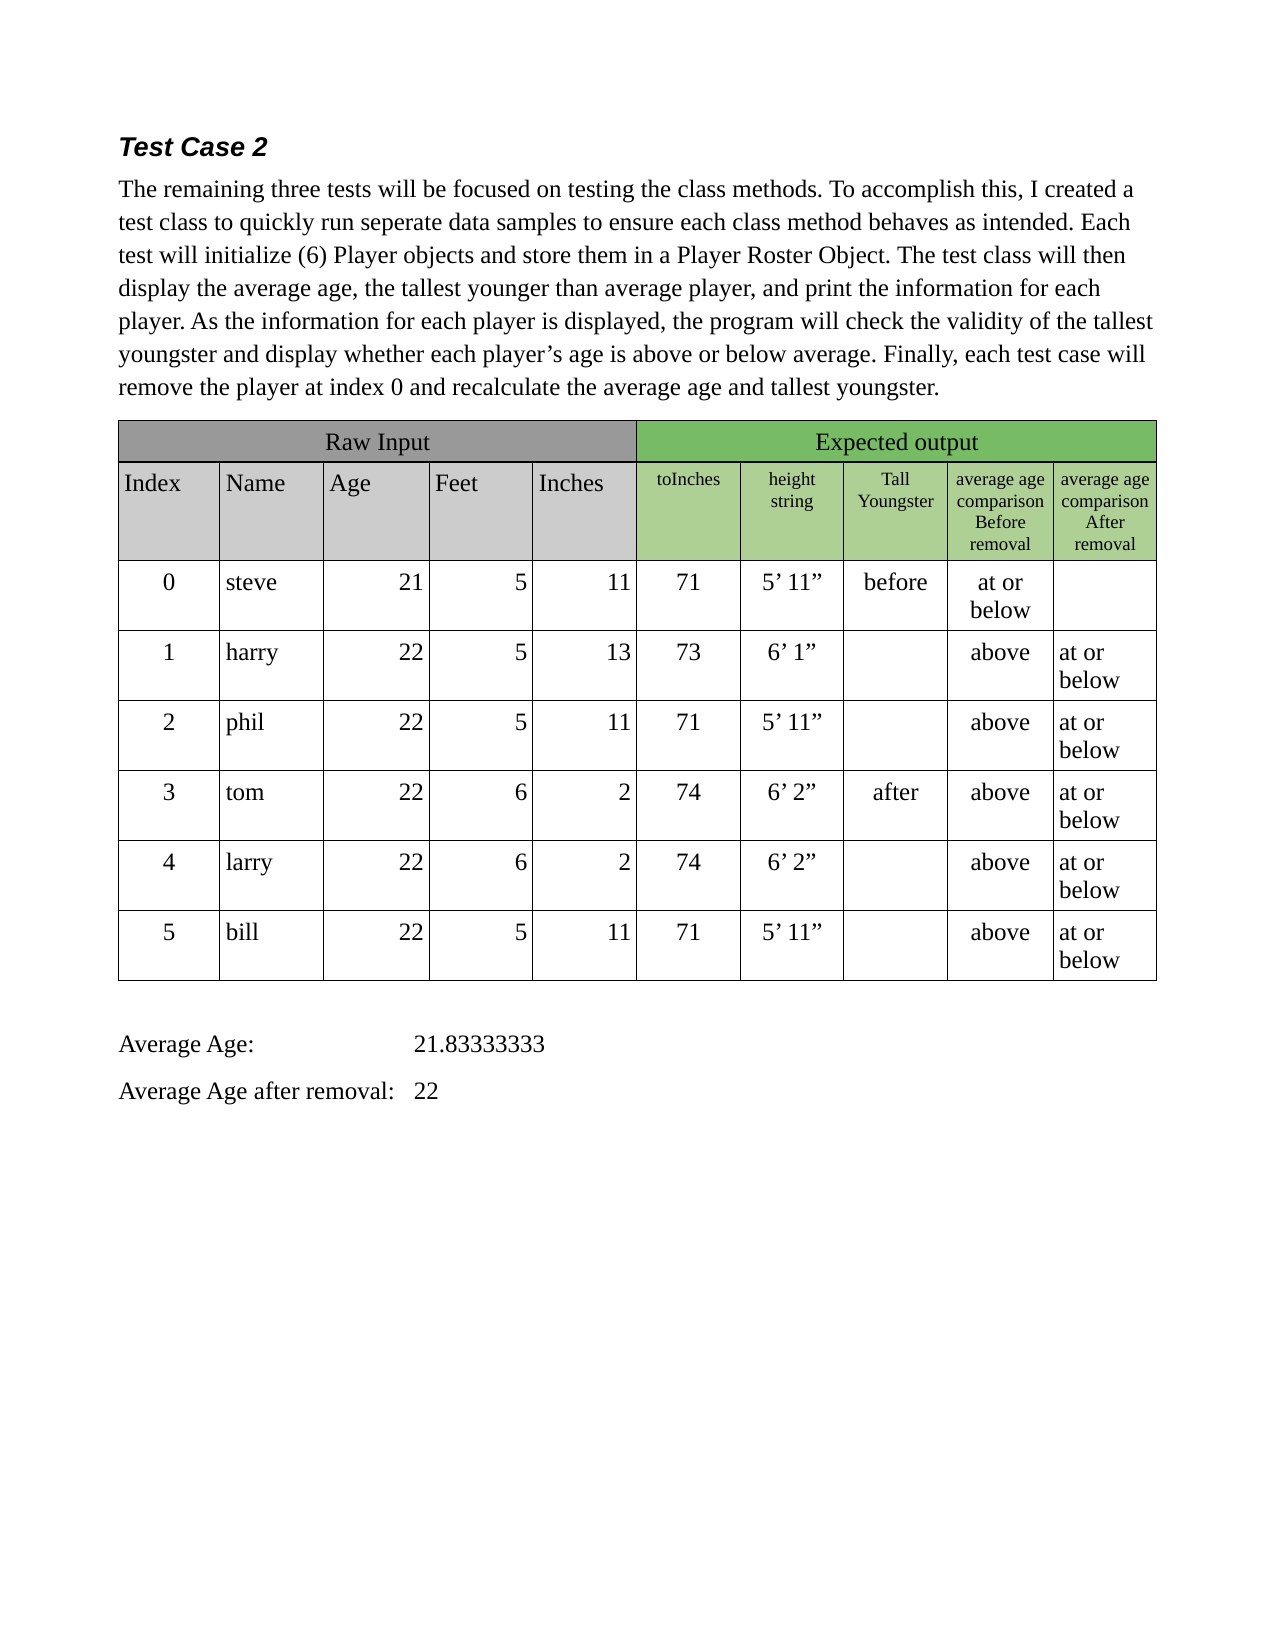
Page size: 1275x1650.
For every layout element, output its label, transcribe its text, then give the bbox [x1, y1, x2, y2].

table_cell 2 [533, 841, 636, 910]
table_cell Feet [430, 463, 532, 560]
table_cell tom [220, 771, 323, 840]
table_cell at or below [1054, 701, 1156, 770]
table_cell height string [741, 463, 843, 560]
table_cell 11 [533, 701, 636, 770]
table_cell 22 [324, 841, 429, 910]
table_cell 71 [637, 701, 740, 770]
table_cell at or below [1054, 631, 1156, 700]
table_cell at or below [1054, 841, 1156, 910]
table_cell 13 [533, 631, 636, 700]
table_cell toInches [637, 463, 740, 560]
table_cell average age comparison After removal [1054, 463, 1156, 560]
table_cell above [948, 701, 1053, 770]
table_cell 5 [430, 631, 532, 700]
table_cell above [948, 631, 1053, 700]
table_cell Name [220, 463, 323, 560]
table_cell Inches [533, 463, 636, 560]
table_cell after [844, 771, 947, 840]
table_cell phil [220, 701, 323, 770]
table_cell 71 [637, 561, 740, 630]
table_cell 11 [533, 911, 636, 980]
table_cell 74 [637, 771, 740, 840]
table_cell bill [220, 911, 323, 980]
table_cell average age comparison Before removal [948, 463, 1053, 560]
subtitle Test Case 2 [118, 131, 1157, 162]
table_cell 11 [533, 561, 636, 630]
text Average Age: 21.83333333 [118, 1029, 1157, 1057]
table_cell 4 [119, 841, 219, 910]
table_cell above [948, 771, 1053, 840]
table_cell [844, 701, 947, 770]
table_cell above [948, 841, 1053, 910]
table_cell 6 [430, 771, 532, 840]
table_cell 6’ 2” [741, 841, 843, 910]
table_cell 2 [533, 771, 636, 840]
table_cell 74 [637, 841, 740, 910]
table_cell before [844, 561, 947, 630]
table_cell 3 [119, 771, 219, 840]
table_cell steve [220, 561, 323, 630]
table_cell 5 [430, 701, 532, 770]
table_cell at or below [1054, 911, 1156, 980]
table_cell 6’ 1” [741, 631, 843, 700]
table_cell Age [324, 463, 429, 560]
table_cell 5 [430, 561, 532, 630]
table_cell 22 [324, 911, 429, 980]
table_cell 5’ 11” [741, 561, 843, 630]
table_cell 73 [637, 631, 740, 700]
table_cell Tall Youngster [844, 463, 947, 560]
table_cell 5’ 11” [741, 701, 843, 770]
table_cell 5 [119, 911, 219, 980]
text Average Age after removal: 22 [118, 1076, 1157, 1105]
table_header Expected output [637, 421, 1156, 461]
table_cell at or below [1054, 771, 1156, 840]
table_cell 22 [324, 631, 429, 700]
table_cell [844, 841, 947, 910]
table_cell 22 [324, 701, 429, 770]
table_cell 5’ 11” [741, 911, 843, 980]
table_cell 1 [119, 631, 219, 700]
table_cell above [948, 911, 1053, 980]
table_header Raw Input [119, 421, 636, 461]
table_cell 71 [637, 911, 740, 980]
table_cell harry [220, 631, 323, 700]
table_cell 2 [119, 701, 219, 770]
table_cell [1054, 561, 1156, 630]
table_cell [844, 631, 947, 700]
table_cell 5 [430, 911, 532, 980]
table_cell 6’ 2” [741, 771, 843, 840]
text The remaining three tests will be focused on testing the class methods. To accomplish this, I created a test class to quickly run seperate data samples to ensure each class method behaves as intended. Each test will initialize (6) Player objects and store them in a Player Roster Object. The test class will then display the average age, the tallest younger than average player, and print the information for each player. As the information for each player is displayed, the program will check the validity of the tallest youngster and display whether each player’s age is above or below average. Finally, each test case will remove the player at index 0 and recalculate the average age and tallest youngster. [118, 174, 1157, 401]
table_cell larry [220, 841, 323, 910]
table_cell Index [119, 463, 219, 560]
table_cell [844, 911, 947, 980]
table_cell at or below [948, 561, 1053, 630]
table_cell 0 [119, 561, 219, 630]
table_cell 6 [430, 841, 532, 910]
table_cell 21 [324, 561, 429, 630]
table_cell 22 [324, 771, 429, 840]
